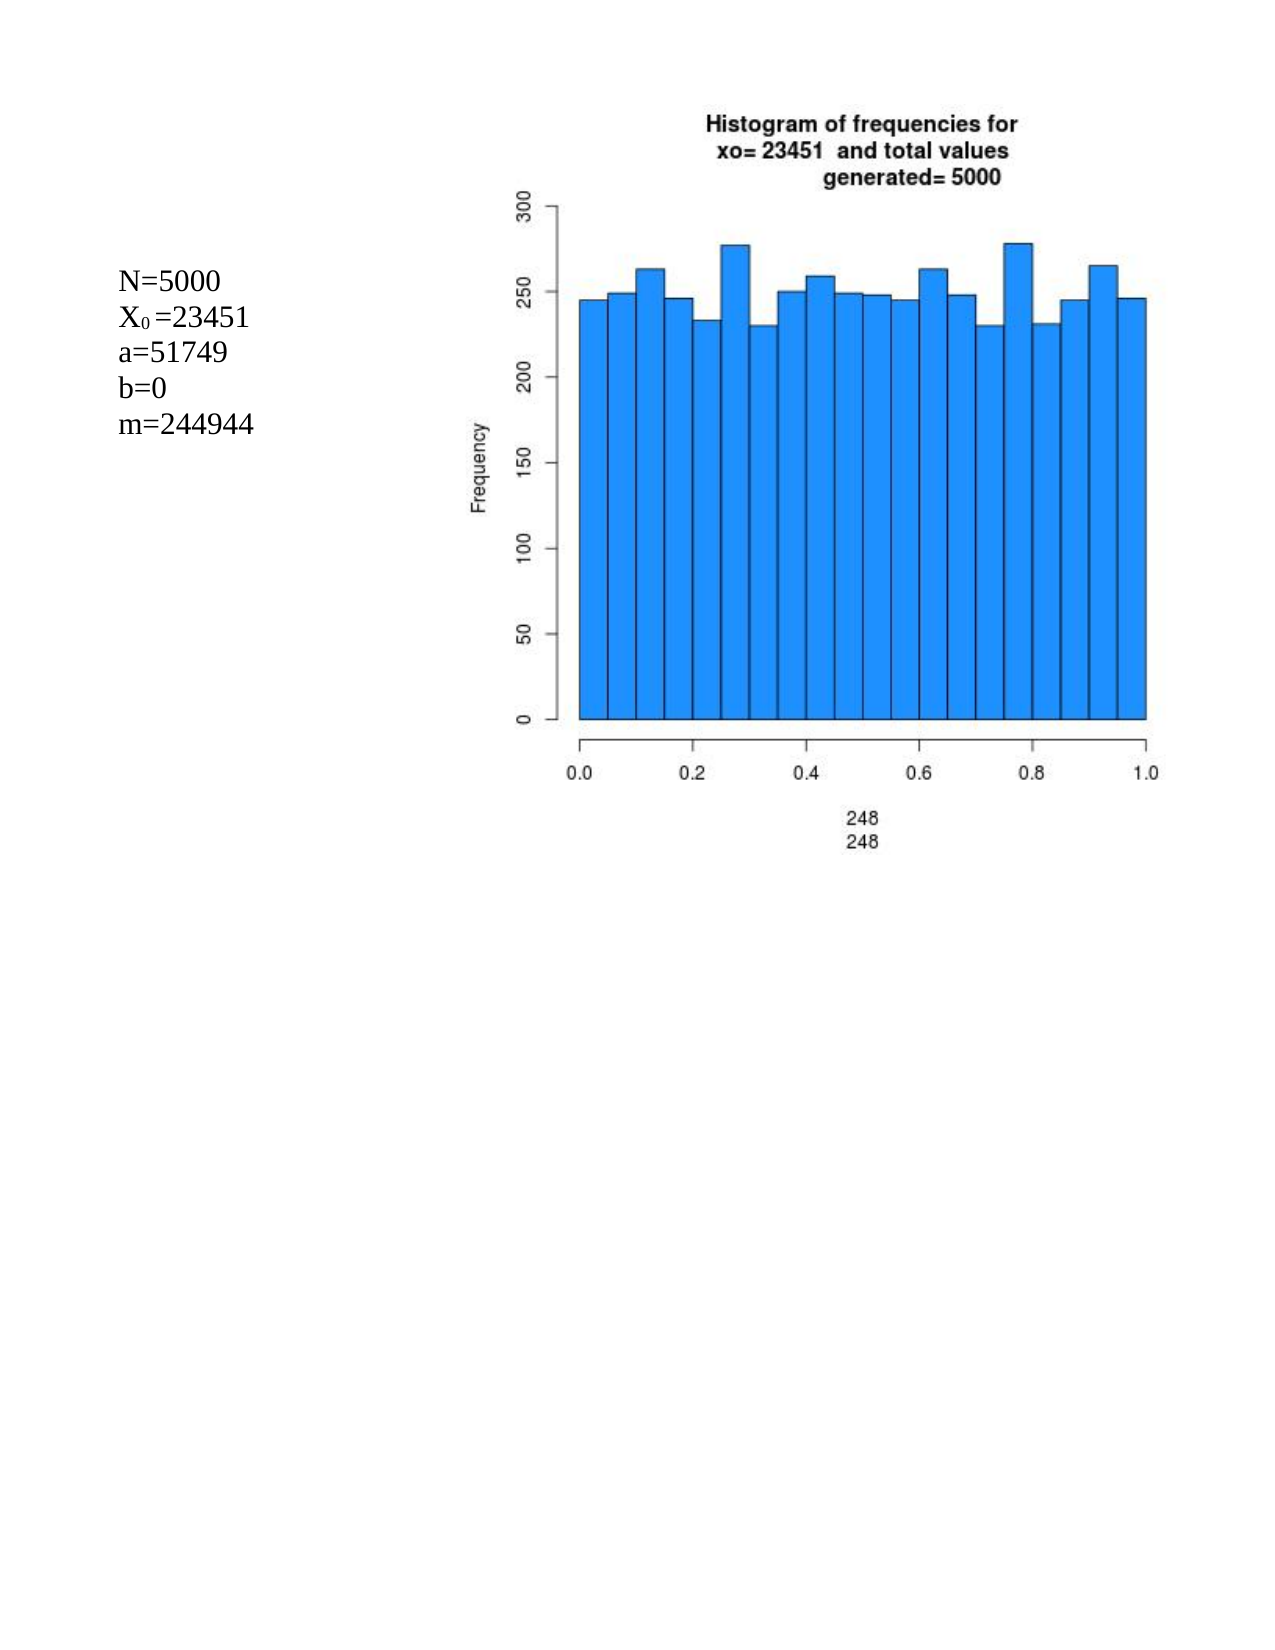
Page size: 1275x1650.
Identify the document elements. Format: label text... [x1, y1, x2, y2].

text m=244944 [118, 406, 465, 442]
text N=5000 [118, 262, 465, 298]
text X0 =23451 [118, 298, 465, 334]
picture [465, 104, 1216, 855]
text a=51749 [118, 334, 465, 370]
text b=0 [118, 370, 465, 406]
